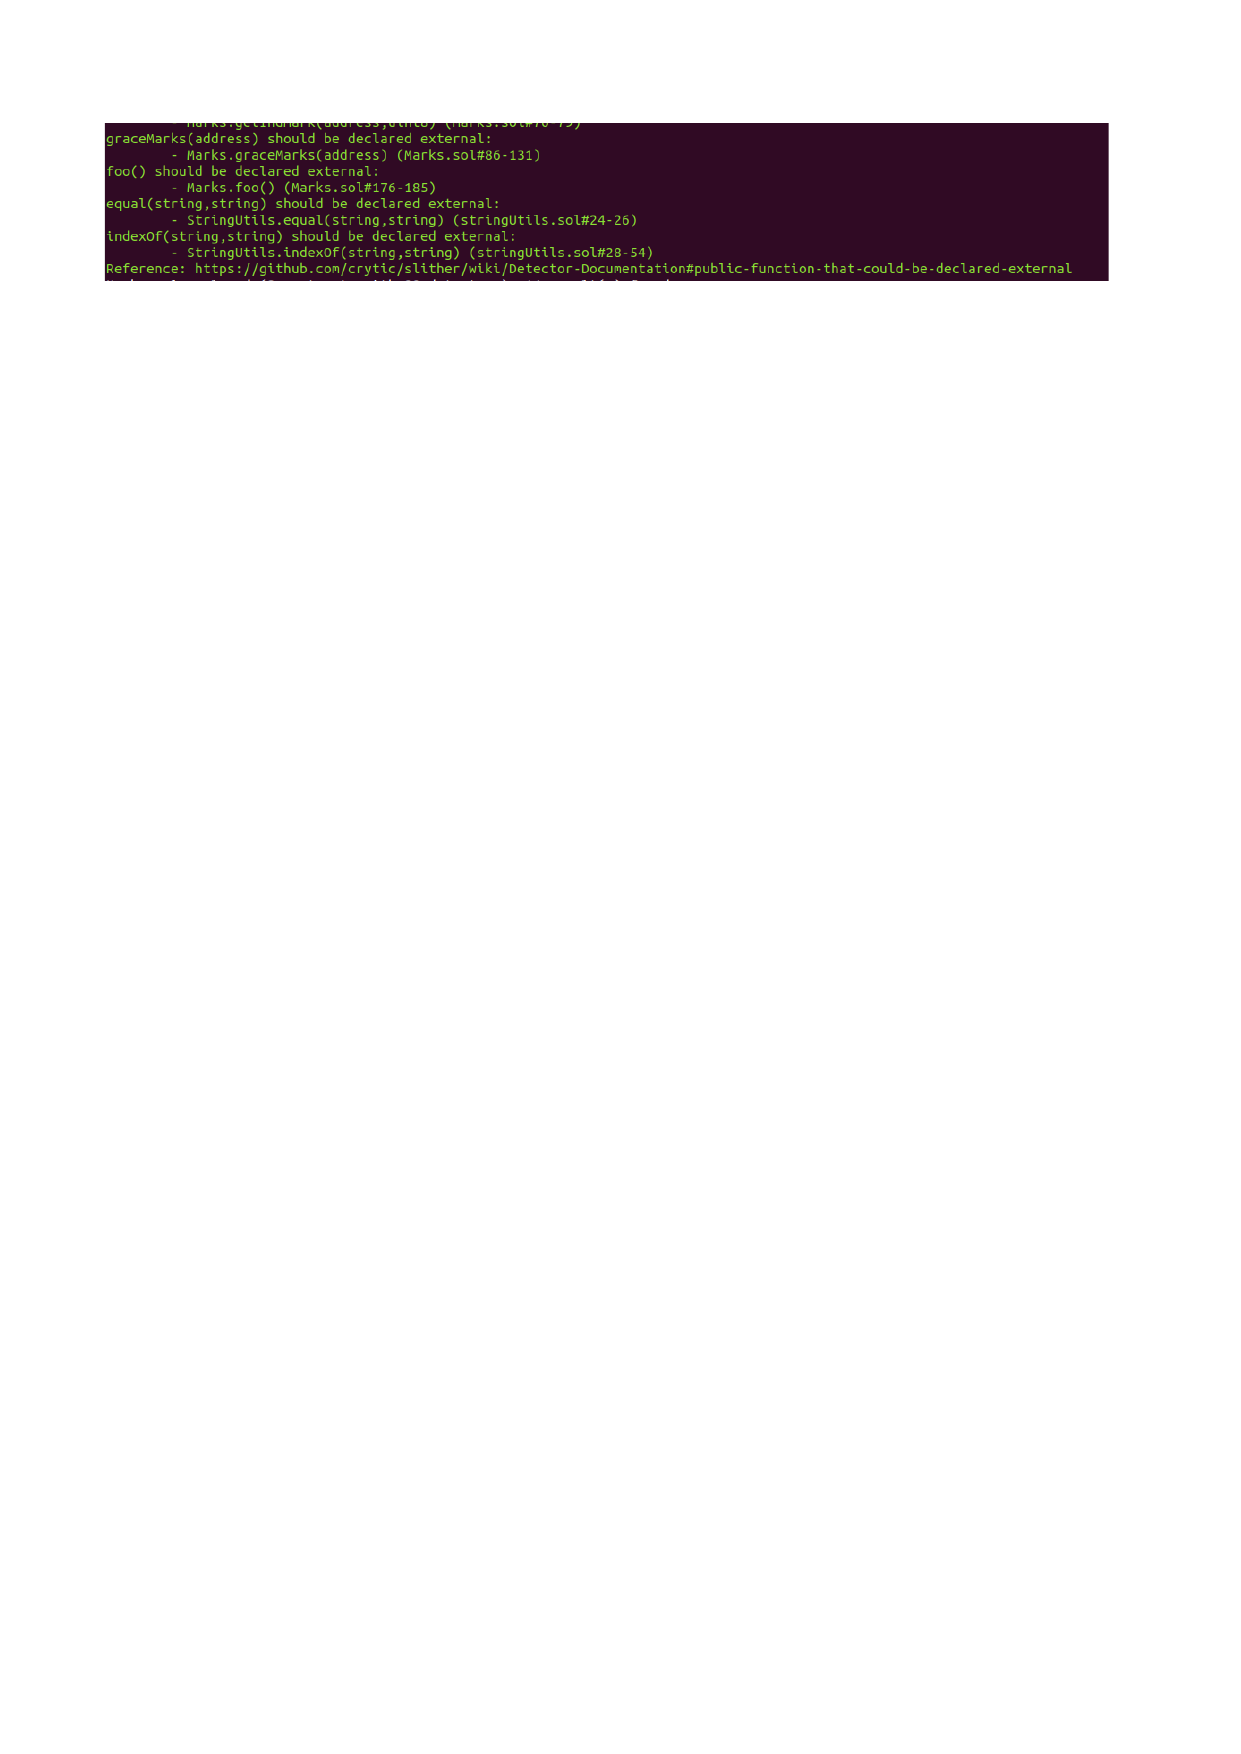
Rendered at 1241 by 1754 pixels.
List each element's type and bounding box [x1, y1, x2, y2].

picture [104, 123, 1109, 281]
